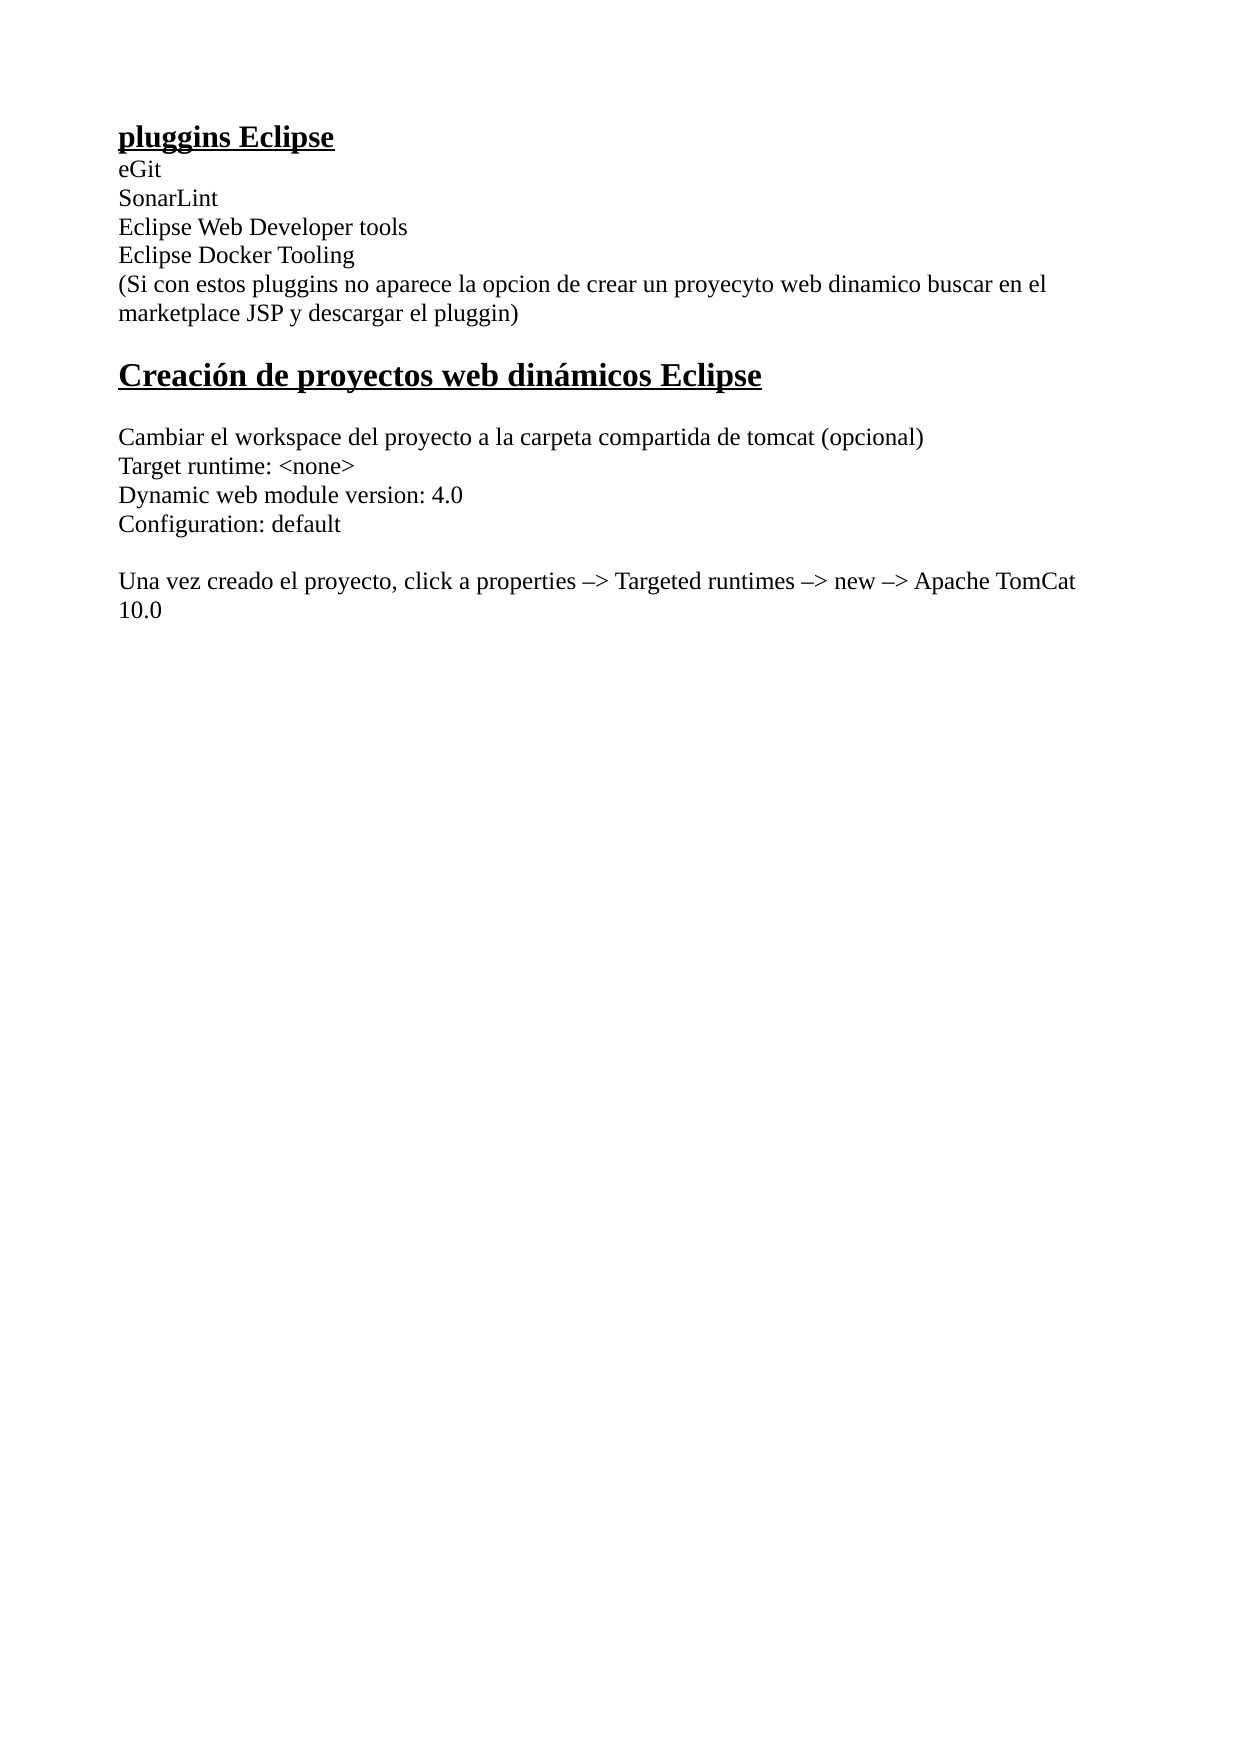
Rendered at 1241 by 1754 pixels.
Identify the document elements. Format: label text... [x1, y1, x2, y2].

text Eclipse Web Developer tools [118, 212, 1122, 240]
text Creación de proyectos web dinámicos Eclipse [118, 355, 1122, 394]
text Cambiar el workspace del proyecto a la carpeta compartida de tomcat (opcional) [118, 422, 1122, 451]
text pluggins Eclipse [118, 118, 1122, 154]
text Dynamic web module version: 4.0 [118, 480, 1122, 509]
text SonarLint [118, 183, 1122, 212]
text Una vez creado el proyecto, click a properties –> Targeted runtimes –> new –> Apache TomCat 10.0 [118, 566, 1122, 624]
text Eclipse Docker Tooling [118, 240, 1122, 269]
text Target runtime: <none> [118, 451, 1122, 480]
text eGit [118, 154, 1122, 183]
text Configuration: default [118, 509, 1122, 537]
text (Si con estos pluggins no aparece la opcion de crear un proyecyto web dinamico buscar en el marketplace JSP y descargar el pluggin) [118, 269, 1122, 327]
